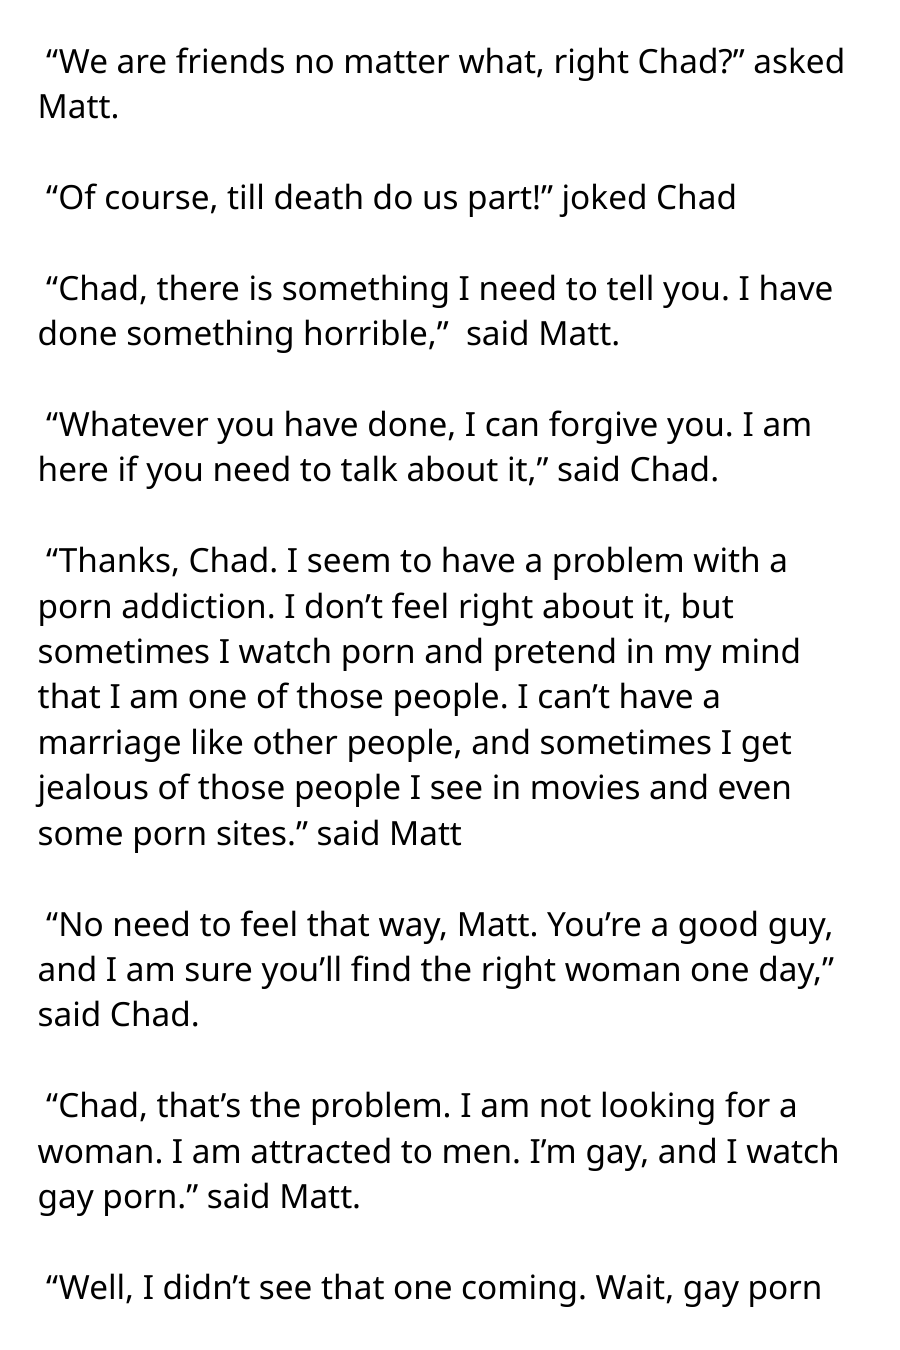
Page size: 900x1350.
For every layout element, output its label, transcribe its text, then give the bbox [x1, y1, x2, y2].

text “We are friends no matter what, right Chad?” asked Matt. “Of course, till death do us part!” joked Chad “Chad, there is something I need to tell you. I have done something horrible,” said Matt. “Whatever you have done, I can forgive you. I am here if you need to talk about it,” said Chad. “Thanks, Chad. I seem to have a problem with a porn addiction. I don’t feel right about it, but sometimes I watch porn and pretend in my mind that I am one of those people. I can’t have a marriage like other people, and sometimes I get jealous of those people I see in movies and even some porn sites.” said Matt “No need to feel that way, Matt. You’re a good guy, and I am sure you’ll find the right woman one day,” said Chad. “Chad, that’s the problem. I am not looking for a woman. I am attracted to men. I’m gay, and I watch gay porn.” said Matt. “Well, I didn’t see that one coming. Wait, gay porn [37, 37, 862, 1309]
